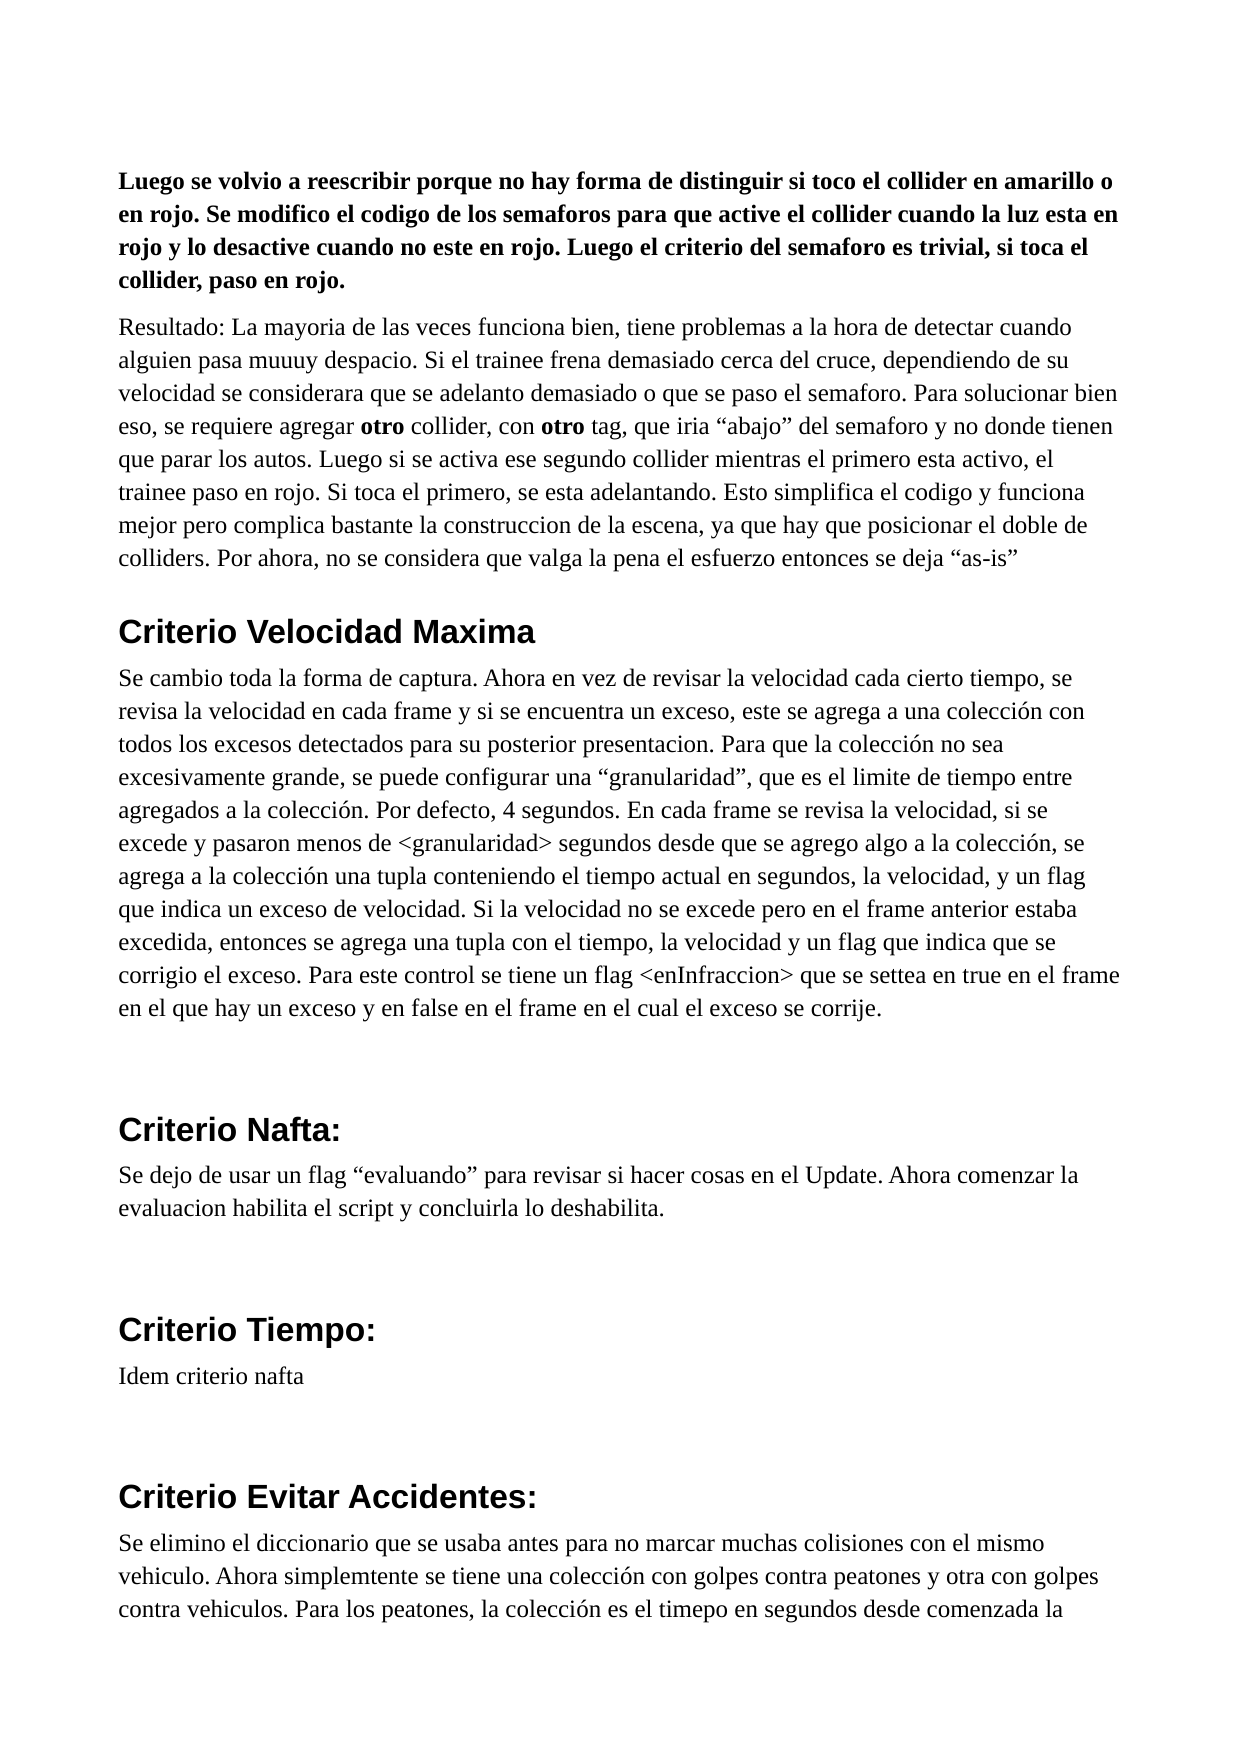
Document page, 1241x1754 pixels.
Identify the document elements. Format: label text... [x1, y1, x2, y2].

subtitle Criterio Velocidad Maxima [118, 612, 1122, 651]
text Se cambio toda la forma de captura. Ahora en vez de revisar la velocidad cada cierto tiempo, se revisa la velocidad en cada frame y si se encuentra un exceso, este se agrega a una colección con todos los excesos detectados para su posterior presentacion. Para que la colección no sea excesivamente grande, se puede configurar una “granularidad”, que es el limite de tiempo entre agregados a la colección. Por defecto, 4 segundos. En cada frame se revisa la velocidad, si se excede y pasaron menos de <granularidad> segundos desde que se agrego algo a la colección, se agrega a la colección una tupla conteniendo el tiempo actual en segundos, la velocidad, y un flag que indica un exceso de velocidad. Si la velocidad no se excede pero en el frame anterior estaba excedida, entonces se agrega una tupla con el tiempo, la velocidad y un flag que indica que se corrigio el exceso. Para este control se tiene un flag <enInfraccion> que se settea en true en el frame en el que hay un exceso y en false en el frame en el cual el exceso se corrije. [118, 663, 1122, 1022]
text Resultado: La mayoria de las veces funciona bien, tiene problemas a la hora de detectar cuando alguien pasa muuuy despacio. Si el trainee frena demasiado cerca del cruce, dependiendo de su velocidad se considerara que se adelanto demasiado o que se paso el semaforo. Para solucionar bien eso, se requiere agregar otro collider, con otro tag, que iria “abajo” del semaforo y no donde tienen que parar los autos. Luego si se activa ese segundo collider mientras el primero esta activo, el trainee paso en rojo. Si toca el primero, se esta adelantando. Esto simplifica el codigo y funciona mejor pero complica bastante la construccion de la escena, ya que hay que posicionar el doble de colliders. Por ahora, no se considera que valga la pena el esfuerzo entonces se deja “as-is” [118, 312, 1122, 572]
subtitle Criterio Evitar Accidentes: [118, 1477, 1122, 1515]
subtitle Criterio Tiempo: [118, 1309, 1122, 1348]
text Idem criterio nafta [118, 1361, 1122, 1389]
text Se elimino el diccionario que se usaba antes para no marcar muchas colisiones con el mismo vehiculo. Ahora simplemtente se tiene una colección con golpes contra peatones y otra con golpes contra vehiculos. Para los peatones, la colección es el timepo en segundos desde comenzada la [118, 1528, 1122, 1623]
subtitle Criterio Nafta: [118, 1109, 1122, 1148]
text Luego se volvio a reescribir porque no hay forma de distinguir si toco el collider en amarillo o en rojo. Se modifico el codigo de los semaforos para que active el collider cuando la luz esta en rojo y lo desactive cuando no este en rojo. Luego el criterio del semaforo es trivial, si toca el collider, paso en rojo. [118, 166, 1122, 293]
text Se dejo de usar un flag “evaluando” para revisar si hacer cosas en el Update. Ahora comenzar la evaluacion habilita el script y concluirla lo deshabilita. [118, 1161, 1122, 1222]
